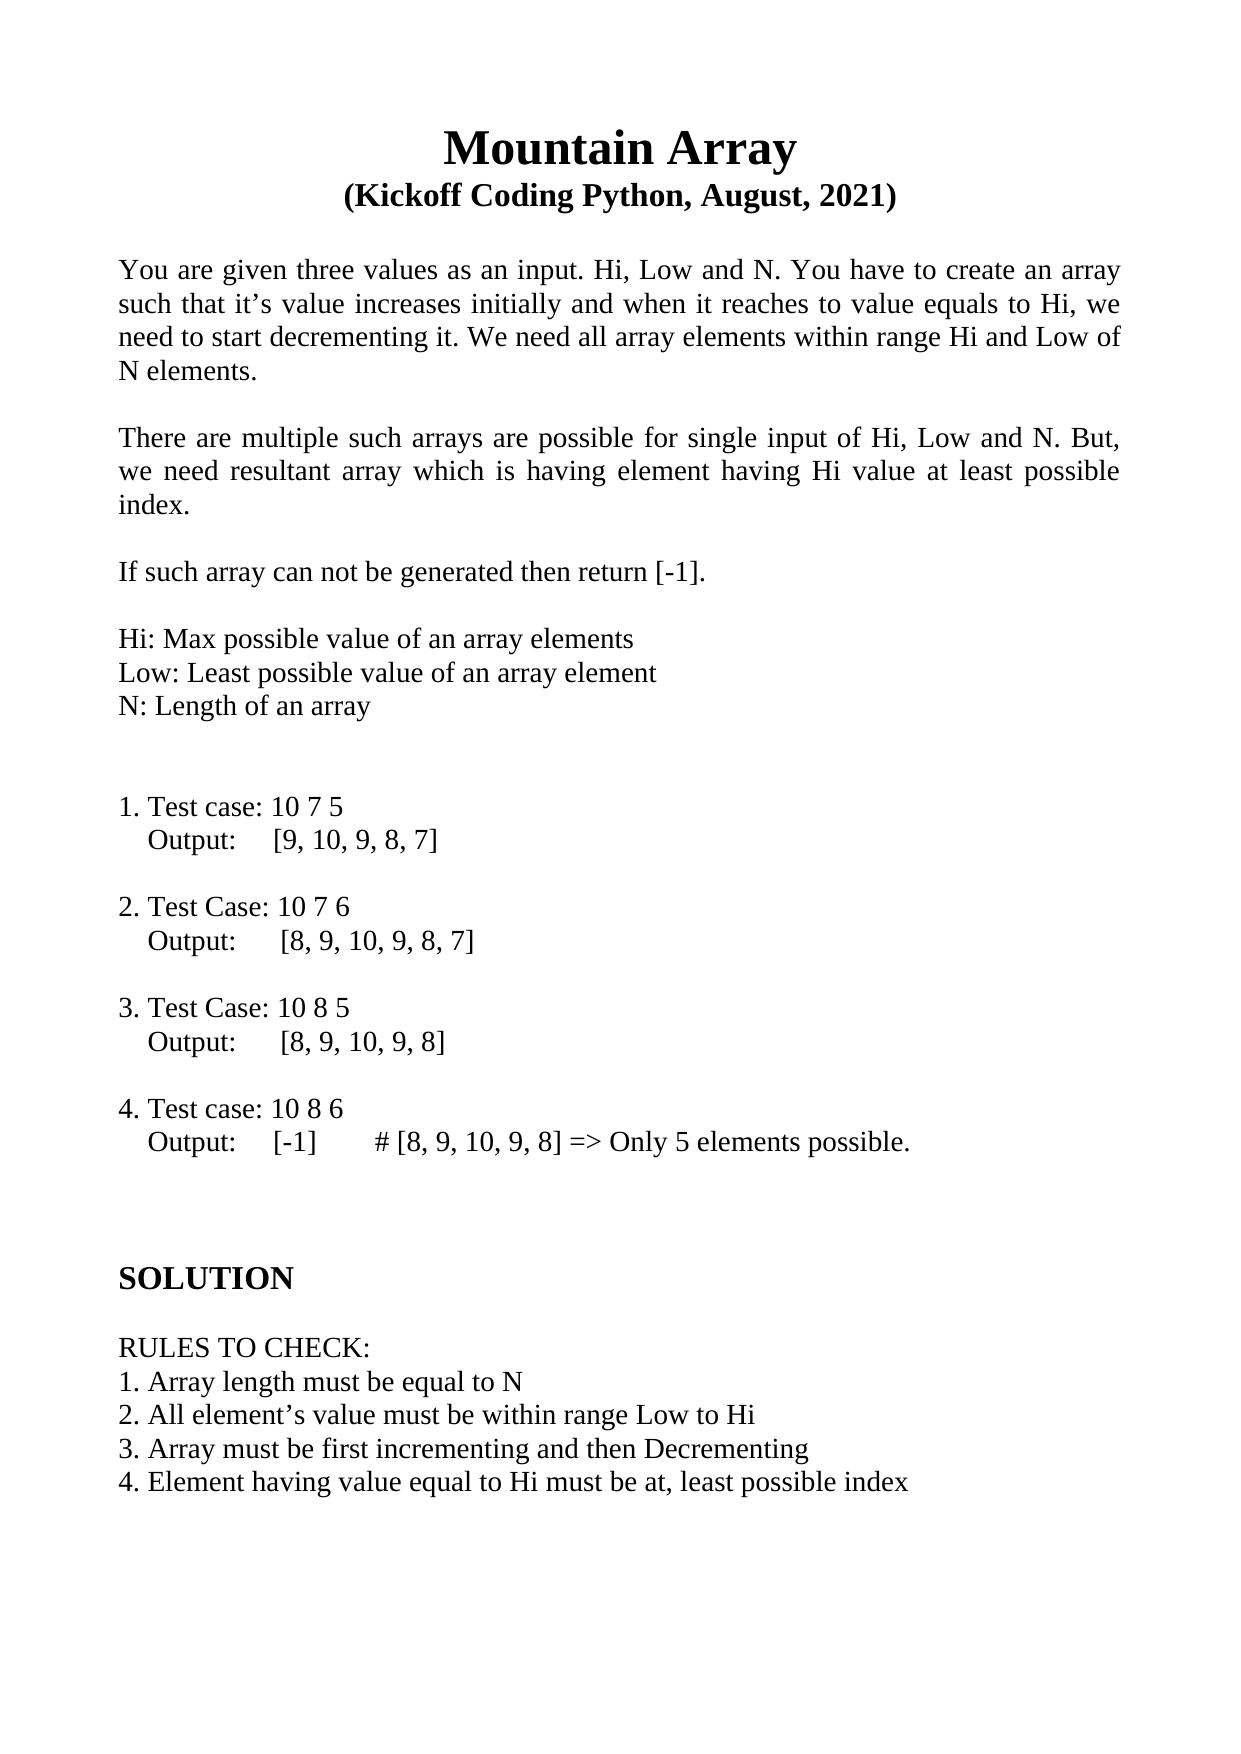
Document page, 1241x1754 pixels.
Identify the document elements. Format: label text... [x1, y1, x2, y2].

text If such array can not be generated then return [-1]. [118, 554, 1122, 588]
text Hi: Max possible value of an array elements Low: Least possible value of an array element [118, 621, 1122, 688]
text (Kickoff Coding Python, August, 2021) [118, 176, 1122, 214]
text You are given three values as an input. Hi, Low and N. You have to create an array such that it’s value increases initially and when it reaches to value equals to Hi, we need to start decrementing it. We need all array elements within range Hi and Low of N elements. [118, 252, 1122, 386]
text RULES TO CHECK: [118, 1330, 1122, 1364]
text 4. Test case: 10 8 6 [118, 1091, 1122, 1124]
text 2. Test Case: 10 7 6 [118, 889, 1122, 923]
text 1. Array length must be equal to N [118, 1364, 1122, 1397]
text Mountain Array [118, 118, 1122, 176]
text Output: [8, 9, 10, 9, 8] [118, 1024, 1122, 1057]
text 4. Element having value equal to Hi must be at, least possible index [118, 1464, 1122, 1498]
text 3. Test Case: 10 8 5 [118, 990, 1122, 1024]
text 3. Array must be first incrementing and then Decrementing [118, 1431, 1122, 1464]
text Output: [9, 10, 9, 8, 7] [118, 822, 1122, 856]
text Output: [-1] # [8, 9, 10, 9, 8] => Only 5 elements possible. [118, 1124, 1122, 1158]
text Output: [8, 9, 10, 9, 8, 7] [118, 923, 1122, 957]
text There are multiple such arrays are possible for single input of Hi, Low and N. But, we need resultant array which is having element having Hi value at least possible index. [118, 420, 1122, 521]
text 2. All element’s value must be within range Low to Hi [118, 1397, 1122, 1431]
text SOLUTION [118, 1258, 1122, 1297]
text N: Length of an array [118, 688, 1122, 722]
text 1. Test case: 10 7 5 [118, 789, 1122, 822]
